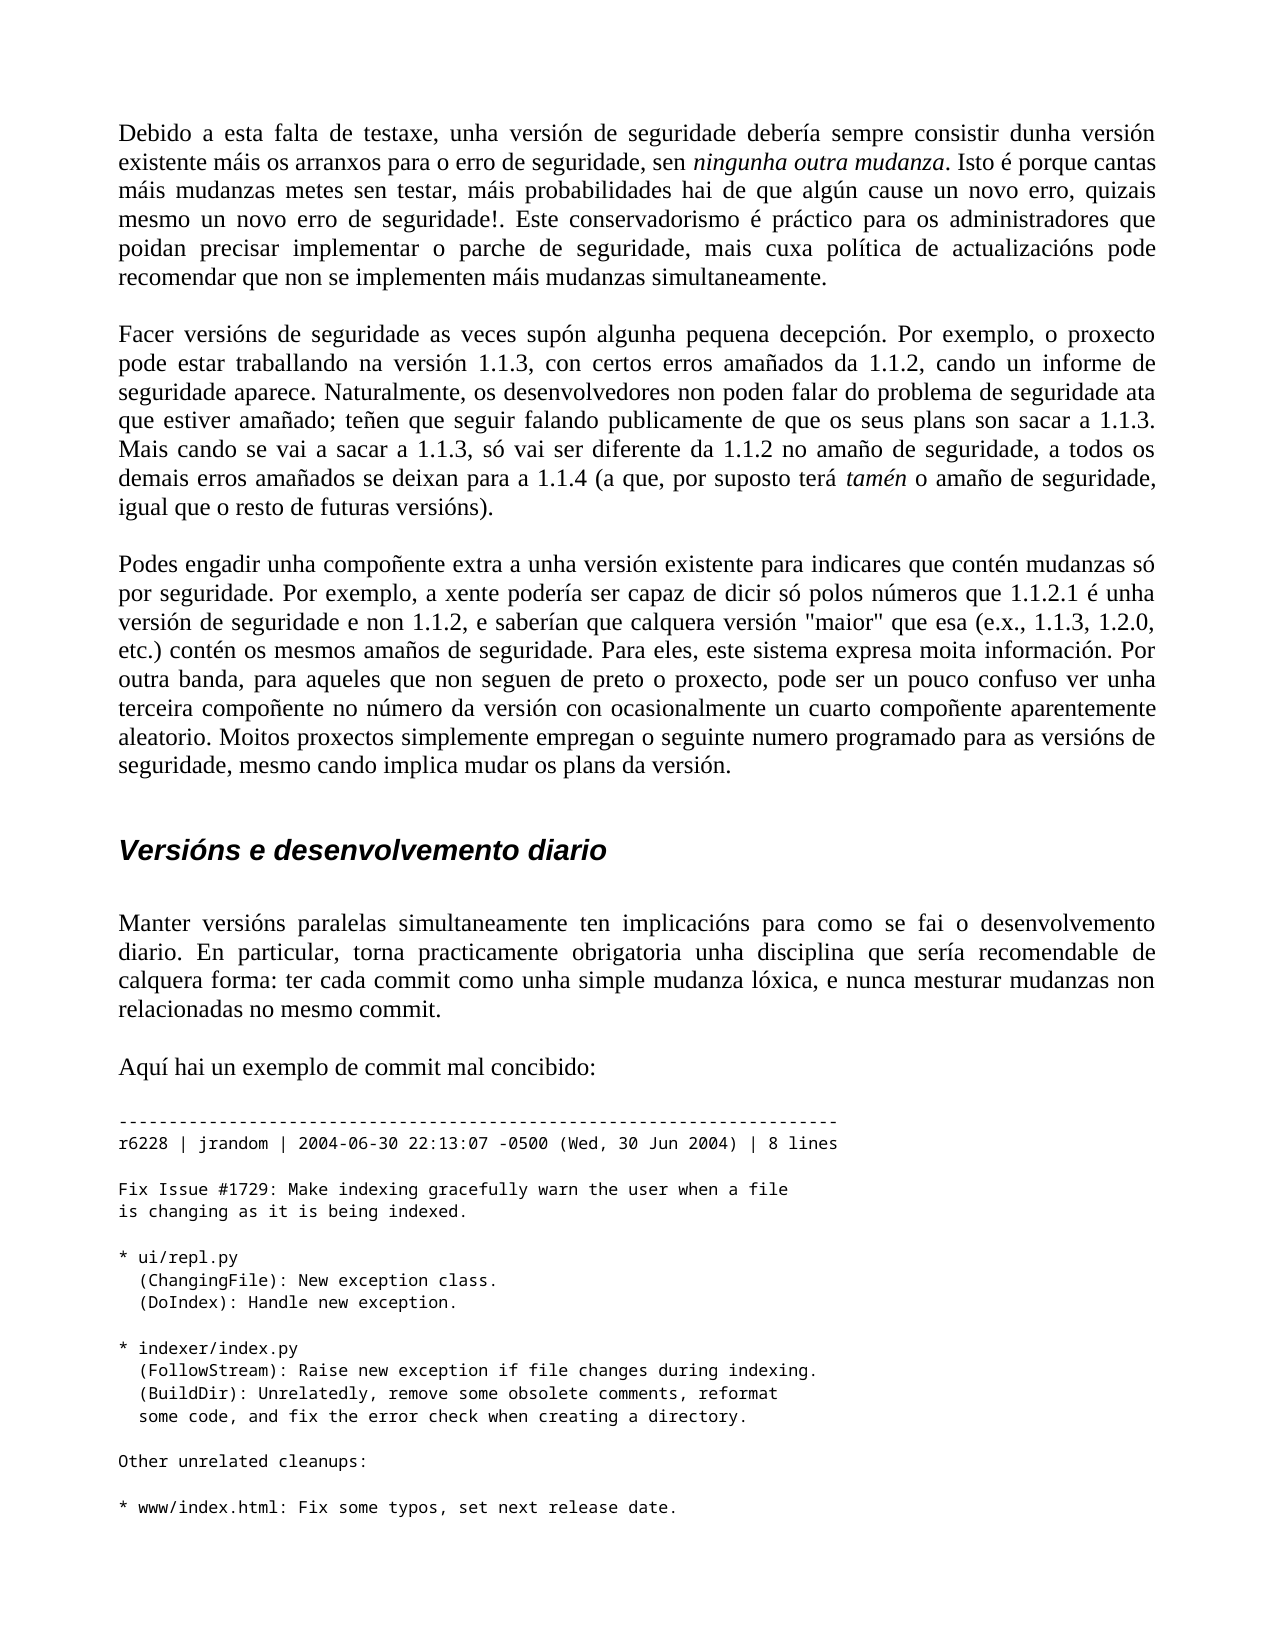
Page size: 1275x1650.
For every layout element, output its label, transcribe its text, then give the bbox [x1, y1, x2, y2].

text (BuildDir): Unrelatedly, remove some obsolete comments, reformat [118, 1382, 1157, 1404]
text Manter versións paralelas simultaneamente ten implicacións para como se fai o desenvolvemento diario. En particular, torna practicamente obrigatoria unha disciplina que sería recomendable de calquera forma: ter cada commit como unha simple mudanza lóxica, e nunca mesturar mudanzas non relacionadas no mesmo commit. [118, 908, 1157, 1023]
text some code, and fix the error check when creating a directory. [118, 1404, 1157, 1427]
subtitle Versións e desenvolvemento diario [118, 833, 1157, 867]
text (ChangingFile): New exception class. [118, 1268, 1157, 1291]
text Aquí hai un exemplo de commit mal concibido: [118, 1052, 1157, 1080]
text r6228 | jrandom | 2004-06-30 22:13:07 -0500 (Wed, 30 Jun 2004) | 8 lines [118, 1132, 1157, 1154]
text Facer versións de seguridade as veces supón algunha pequena decepción. Por exemplo, o proxecto pode estar traballando na versión 1.1.3, con certos erros amañados da 1.1.2, cando un informe de seguridade aparece. Naturalmente, os desenvolvedores non poden falar do problema de seguridade ata que estiver amañado; teñen que seguir falando publicamente de que os seus plans son sacar a 1.1.3. Mais cando se vai a sacar a 1.1.3, só vai ser diferente da 1.1.2 no amaño de seguridade, a todos os demais erros amañados se deixan para a 1.1.4 (a que, por suposto terá tamén o amaño de seguridade, igual que o resto de futuras versións). [118, 319, 1157, 521]
text * www/index.html: Fix some typos, set next release date. [118, 1495, 1157, 1518]
text * indexer/index.py [118, 1336, 1157, 1359]
text Podes engadir unha compoñente extra a unha versión existente para indicares que contén mudanzas só por seguridade. Por exemplo, a xente podería ser capaz de dicir só polos números que 1.1.2.1 é unha versión de seguridade e non 1.1.2, e saberían que calquera versión "maior" que esa (e.x., 1.1.3, 1.2.0, etc.) contén os mesmos amaños de seguridade. Para eles, este sistema expresa moita información. Por outra banda, para aqueles que non seguen de preto o proxecto, pode ser un pouco confuso ver unha terceira compoñente no número da versión con ocasionalmente un cuarto compoñente aparentemente aleatorio. Moitos proxectos simplemente empregan o seguinte numero programado para as versións de seguridade, mesmo cando implica mudar os plans da versión. [118, 549, 1157, 779]
text is changing as it is being indexed. [118, 1200, 1157, 1223]
text (DoIndex): Handle new exception. [118, 1291, 1157, 1313]
text (FollowStream): Raise new exception if file changes during indexing. [118, 1359, 1157, 1382]
text * ui/repl.py [118, 1245, 1157, 1268]
text Fix Issue #1729: Make indexing gracefully warn the user when a file [118, 1177, 1157, 1200]
text Other unrelated cleanups: [118, 1450, 1157, 1472]
text ------------------------------------------------------------------------ [118, 1109, 1157, 1132]
text Debido a esta falta de testaxe, unha versión de seguridade debería sempre consistir dunha versión existente máis os arranxos para o erro de seguridade, sen ningunha outra mudanza. Isto é porque cantas máis mudanzas metes sen testar, máis probabilidades hai de que algún cause un novo erro, quizais mesmo un novo erro de seguridade!. Este conservadorismo é práctico para os administradores que poidan precisar implementar o parche de seguridade, mais cuxa política de actualizacións pode recomendar que non se implementen máis mudanzas simultaneamente. [118, 118, 1157, 291]
